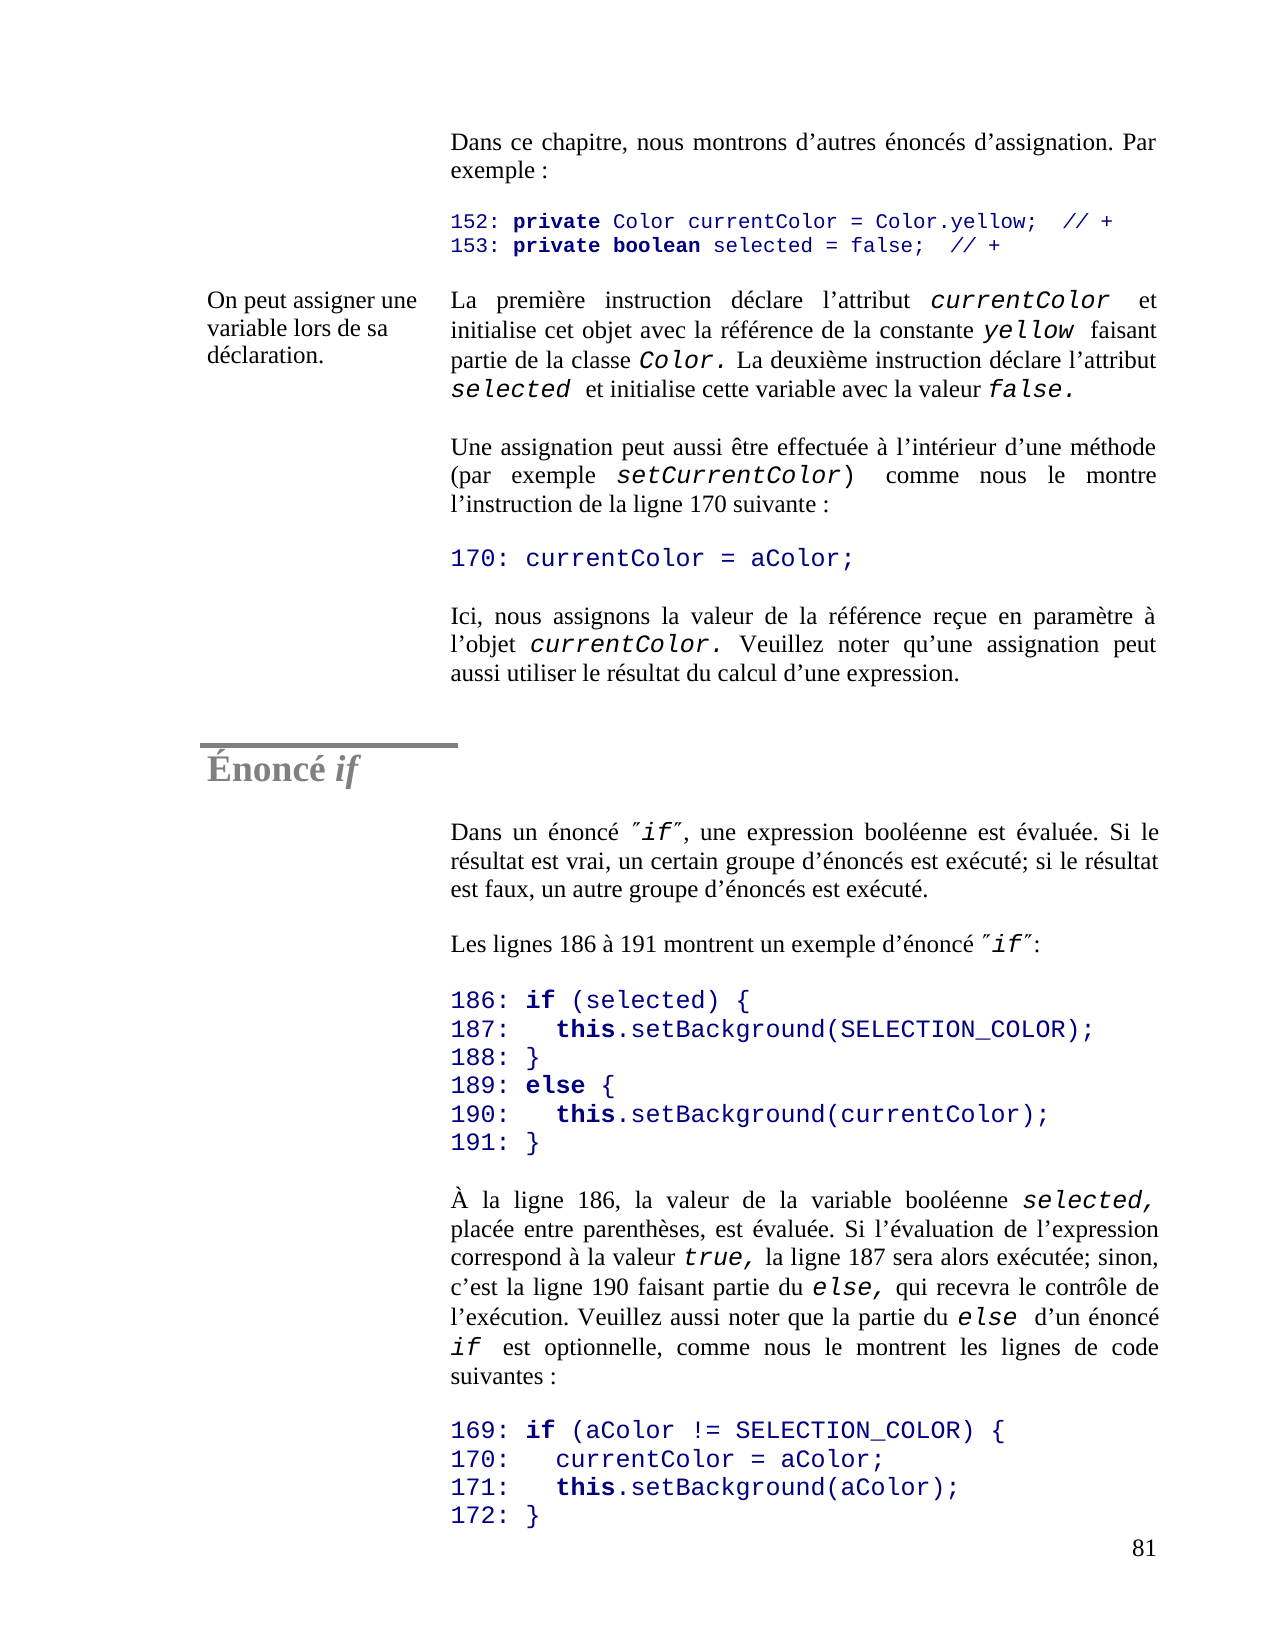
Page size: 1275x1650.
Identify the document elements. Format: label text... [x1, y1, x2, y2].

table_header 186: if (selected) { 187: this.setBackground(SELECTION_COLOR); 188: } 189: else { 190: this.setBackground(currentColor); 191: } [443, 988, 1167, 1158]
table_header 170: currentColor = aColor; [443, 546, 1163, 574]
table_header 169: if (aColor != SELECTION_COLOR) { 170: currentColor = aColor; 171: this.setBackground(aColor); 172: } [443, 1418, 1167, 1531]
table_header [200, 546, 443, 574]
table_header [200, 1418, 443, 1531]
table_header [200, 128, 443, 183]
table_header [200, 433, 443, 518]
table_header 152: private Color currentColor = Color.yellow; // + 153: private boolean selected = false; // + [443, 211, 1164, 258]
table_header [200, 211, 443, 258]
table_header [200, 743, 458, 748]
table_header Dans un énoncé if, une expression booléenne est évaluée. Si le résultat est vrai, un certain groupe d’énoncés est exécuté; si le résultat est faux, un autre groupe d’énoncés est exécuté. Les lignes 186 à 191 montrent un exemple d’énoncé if: [443, 818, 1167, 960]
table_header Dans ce chapitre, nous montrons d’autres énoncés d’assignation. Par exemple : [443, 128, 1164, 183]
table_header [200, 818, 443, 960]
subtitle Énoncé if [207, 748, 1157, 790]
table_header [200, 602, 443, 687]
table_header Ici, nous assignons la valeur de la référence reçue en paramètre à l’objet currentColor. Veuillez noter qu’une assignation peut aussi utiliser le résultat du calcul d’une expression. [443, 602, 1164, 687]
table_header On peut assigner une variable lors de sa déclaration. [200, 286, 443, 405]
table_header Une assignation peut aussi être effectuée à l’intérieur d’une méthode (par exemple setCurrentColor) comme nous le montre l’instruction de la ligne 170 suivante : [443, 433, 1164, 518]
table_header [200, 988, 443, 1158]
table_header [200, 1186, 443, 1390]
table_header La première instruction déclare l’attribut currentColor et initialise cet objet avec la référence de la constante yellow faisant partie de la classe Color. La deuxième instruction déclare l’attribut selected et initialise cette variable avec la valeur false. [443, 286, 1164, 405]
table_header À la ligne 186, la valeur de la variable booléenne selected, placée entre parenthèses, est évaluée. Si l’évaluation de l’expression correspond à la valeur true, la ligne 187 sera alors exécutée; sinon, c’est la ligne 190 faisant partie du else, qui recevra le contrôle de l’exécution. Veuillez aussi noter que la partie du else d’un énoncé if est optionnelle, comme nous le montrent les lignes de code suivantes : [443, 1186, 1167, 1390]
